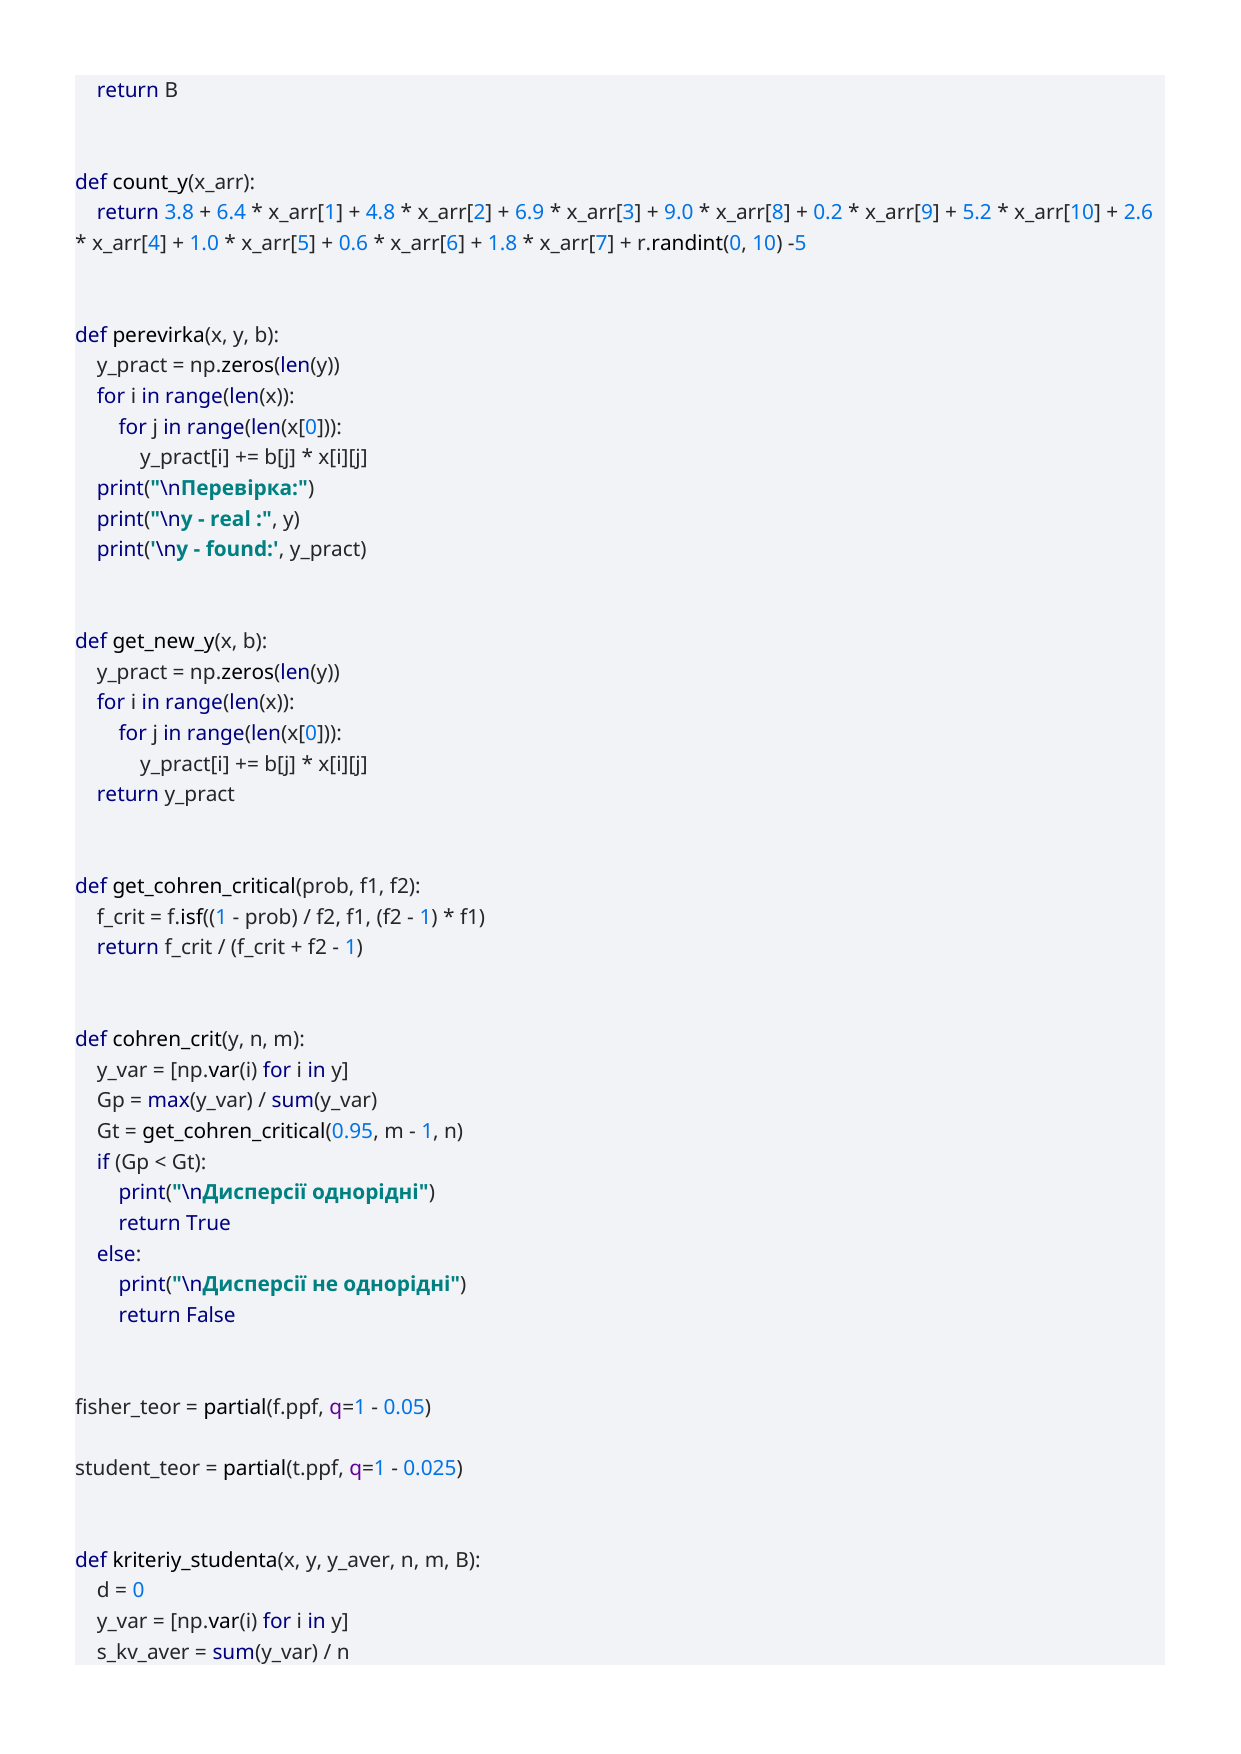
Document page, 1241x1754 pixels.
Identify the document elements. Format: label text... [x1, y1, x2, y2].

text return B def count_y(x_arr): return 3.8 + 6.4 * x_arr[1] + 4.8 * x_arr[2] + 6.9 * x_arr[3] + 9.0 * x_arr[8] + 0.2 * x_arr[9] + 5.2 * x_arr[10] + 2.6 * x_arr[4] + 1.0 * x_arr[5] + 0.6 * x_arr[6] + 1.8 * x_arr[7] + r.randint(0, 10) -5 def perevirka(x, y, b): y_pract = np.zeros(len(y)) for i in range(len(x)): for j in range(len(x[0])): y_pract[i] += b[j] * x[i][j] print("\nПеревірка:") print("\ny - real :", y) print('\ny - found:', y_pract) def get_new_y(x, b): y_pract = np.zeros(len(y)) for i in range(len(x)): for j in range(len(x[0])): y_pract[i] += b[j] * x[i][j] return y_pract def get_cohren_critical(prob, f1, f2): f_crit = f.isf((1 - prob) / f2, f1, (f2 - 1) * f1) return f_crit / (f_crit + f2 - 1) def cohren_crit(y, n, m): y_var = [np.var(i) for i in y] Gp = max(y_var) / sum(y_var) Gt = get_cohren_critical(0.95, m - 1, n) if (Gp < Gt): print("\nДисперсії однорідні") return True else: print("\nДисперсії не однорідні") return False fisher_teor = partial(f.ppf, q=1 - 0.05) student_teor = partial(t.ppf, q=1 - 0.025) def kriteriy_studenta(x, y, y_aver, n, m, B): d = 0 y_var = [np.var(i) for i in y] s_kv_aver = sum(y_var) / n [75, 75, 1165, 1665]
